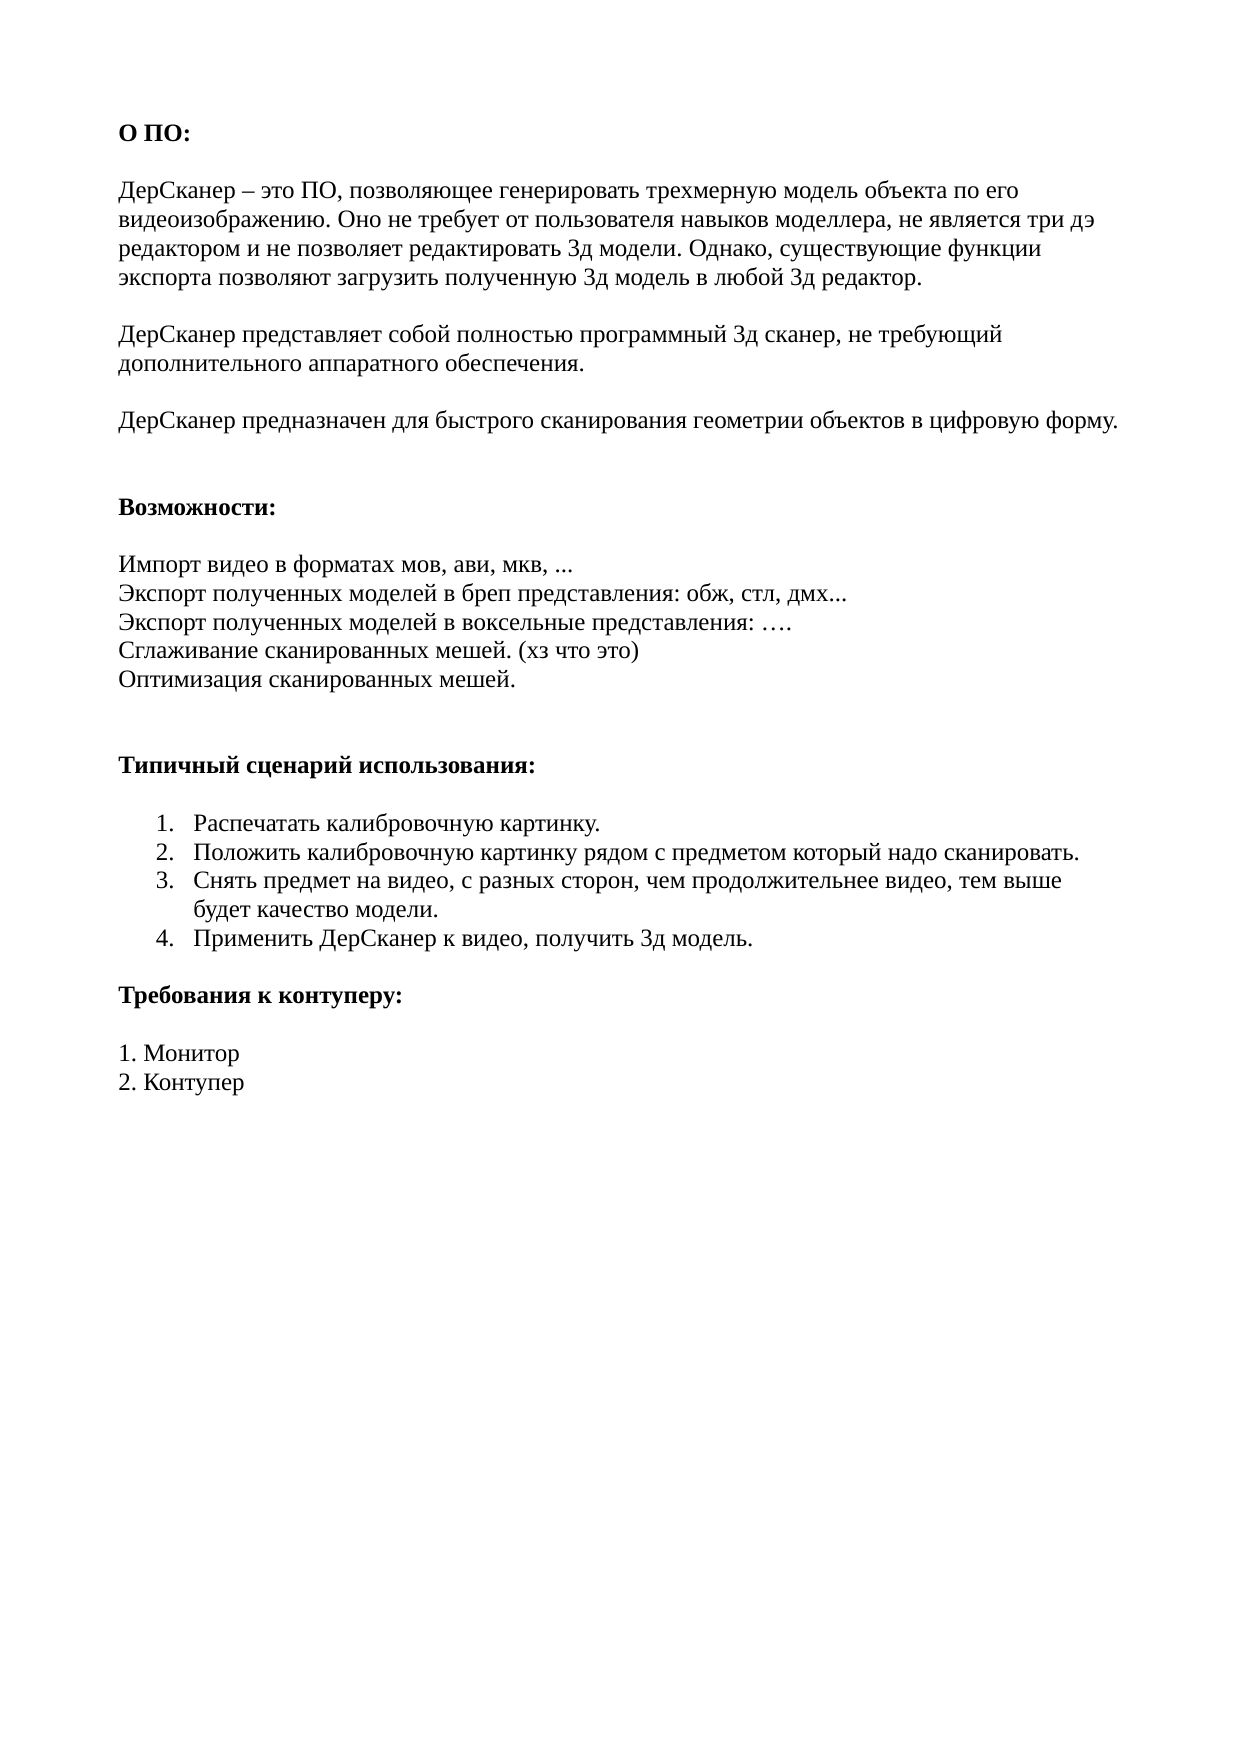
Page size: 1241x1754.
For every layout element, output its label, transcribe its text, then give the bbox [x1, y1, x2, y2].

text ДерСканер – это ПО, позволяющее генерировать трехмерную модель объекта по его видеоизображению. Оно не требует от пользователя навыков моделлера, не является три дэ редактором и не позволяет редактировать 3д модели. Однако, существующие функции экспорта позволяют загрузить полученную 3д модель в любой 3д редактор. [118, 176, 1122, 291]
list Распечатать калибровочную картинку. [156, 808, 1122, 837]
text Экспорт полученных моделей в бреп представления: обж, стл, дмх... [118, 578, 1122, 607]
text 1. Монитор [118, 1038, 1122, 1067]
text Сглаживание сканированных мешей. (хз что это) [118, 636, 1122, 664]
text Оптимизация сканированных мешей. [118, 664, 1122, 693]
text Возможности: [118, 492, 1122, 521]
text Импорт видео в форматах мов, ави, мкв, ... [118, 549, 1122, 578]
text Требования к контуперу: [118, 981, 1122, 1009]
text О ПО: [118, 118, 1122, 147]
text Типичный сценарий использования: [118, 751, 1122, 779]
text ДерСканер предназначен для быстрого сканирования геометрии объектов в цифровую форму. [118, 406, 1122, 434]
text Экспорт полученных моделей в вокcельные представления: …. [118, 607, 1122, 636]
text ДерСканер представляет собой полностью программный 3д сканер, не требующий дополнительного аппаратного обеспечения. [118, 319, 1122, 377]
text 2. Контупер [118, 1067, 1122, 1096]
list Положить калибровочную картинку рядом с предметом который надо сканировать. [156, 837, 1122, 866]
list Снять предмет на видео, с разных сторон, чем продолжительнее видео, тем выше будет качество модели. [156, 866, 1122, 923]
list Применить ДерСканер к видео, получить 3д модель. [156, 923, 1122, 952]
